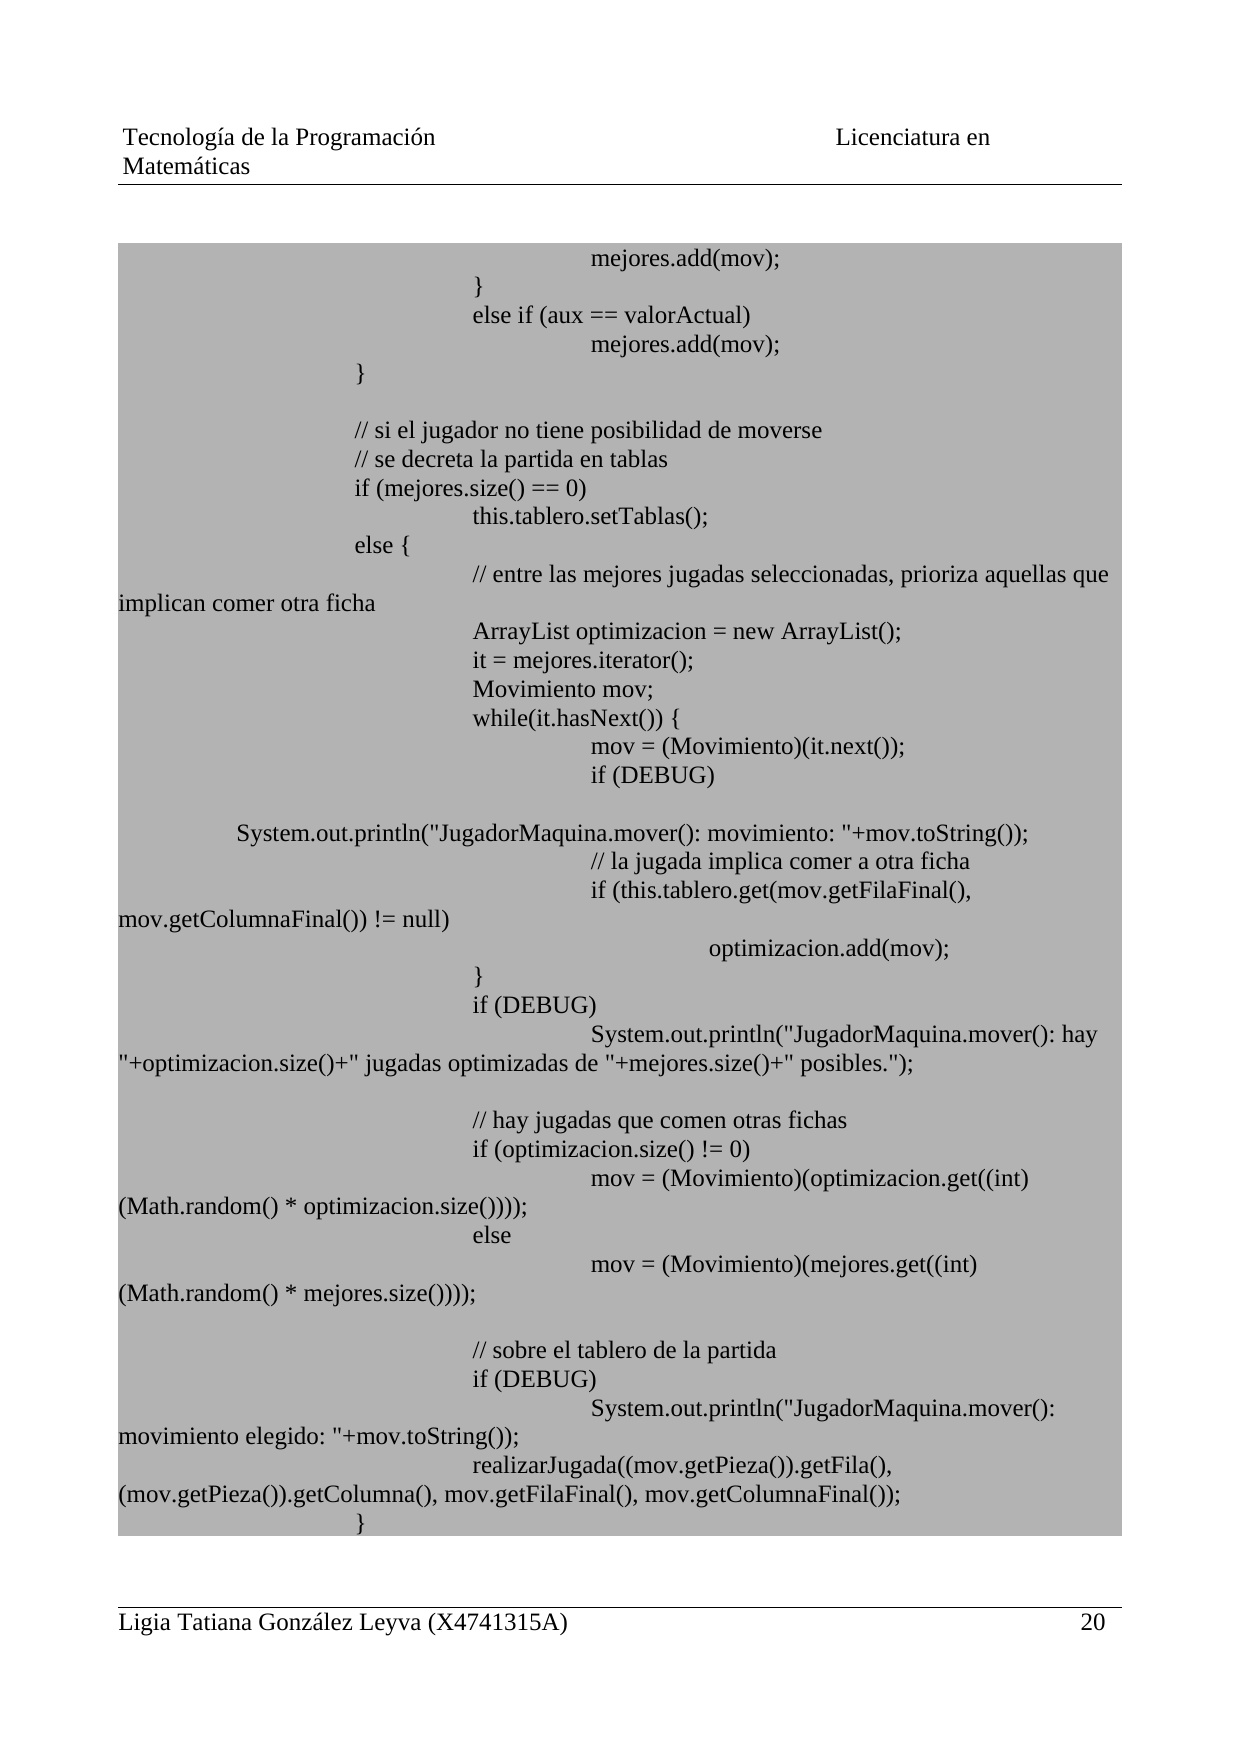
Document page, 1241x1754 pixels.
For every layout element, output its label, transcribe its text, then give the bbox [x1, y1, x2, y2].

text while(it.hasNext()) { [118, 703, 1122, 731]
text if (optimizacion.size() != 0) [118, 1134, 1122, 1163]
text realizarJugada((mov.getPieza()).getFila(), (mov.getPieza()).getColumna(), mov.getFilaFinal(), mov.getColumnaFinal()); [118, 1450, 1122, 1508]
text // si el jugador no tiene posibilidad de moverse [118, 415, 1122, 444]
text mov = (Movimiento)(mejores.get((int) (Math.random() * mejores.size()))); [118, 1249, 1122, 1306]
text ArrayList optimizacion = new ArrayList(); [118, 616, 1122, 645]
text } [118, 358, 1122, 386]
text else [118, 1220, 1122, 1249]
text if (mejores.size() == 0) [118, 473, 1122, 501]
text // la jugada implica comer a otra ficha [118, 846, 1122, 875]
text // se decreta la partida en tablas [118, 444, 1122, 473]
text if (DEBUG) [118, 990, 1122, 1019]
text if (DEBUG) [118, 1364, 1122, 1393]
text else { [118, 530, 1122, 559]
text mejores.add(mov); [118, 243, 1122, 271]
text // sobre el tablero de la partida [118, 1335, 1122, 1364]
text // hay jugadas que comen otras fichas [118, 1105, 1122, 1134]
text optimizacion.add(mov); [118, 933, 1122, 961]
text System.out.println("JugadorMaquina.mover(): movimiento elegido: "+mov.toString()); [118, 1393, 1122, 1450]
text if (this.tablero.get(mov.getFilaFinal(), mov.getColumnaFinal()) != null) [118, 875, 1122, 933]
text else if (aux == valorActual) [118, 300, 1122, 329]
text System.out.println("JugadorMaquina.mover(): hay "+optimizacion.size()+" jugadas optimizadas de "+mejores.size()+" posibles."); [118, 1019, 1122, 1076]
text // entre las mejores jugadas seleccionadas, prioriza aquellas que implican comer otra ficha [118, 559, 1122, 616]
text Movimiento mov; [118, 674, 1122, 703]
text } [118, 1508, 1122, 1536]
text if (DEBUG) [118, 760, 1122, 789]
text this.tablero.setTablas(); [118, 501, 1122, 530]
text mejores.add(mov); [118, 329, 1122, 358]
text } [118, 961, 1122, 990]
text mov = (Movimiento)(it.next()); [118, 731, 1122, 760]
text } [118, 271, 1122, 300]
text System.out.println("JugadorMaquina.mover(): movimiento: "+mov.toString()); [118, 789, 1122, 846]
text mov = (Movimiento)(optimizacion.get((int) (Math.random() * optimizacion.size()))); [118, 1163, 1122, 1220]
text it = mejores.iterator(); [118, 645, 1122, 674]
